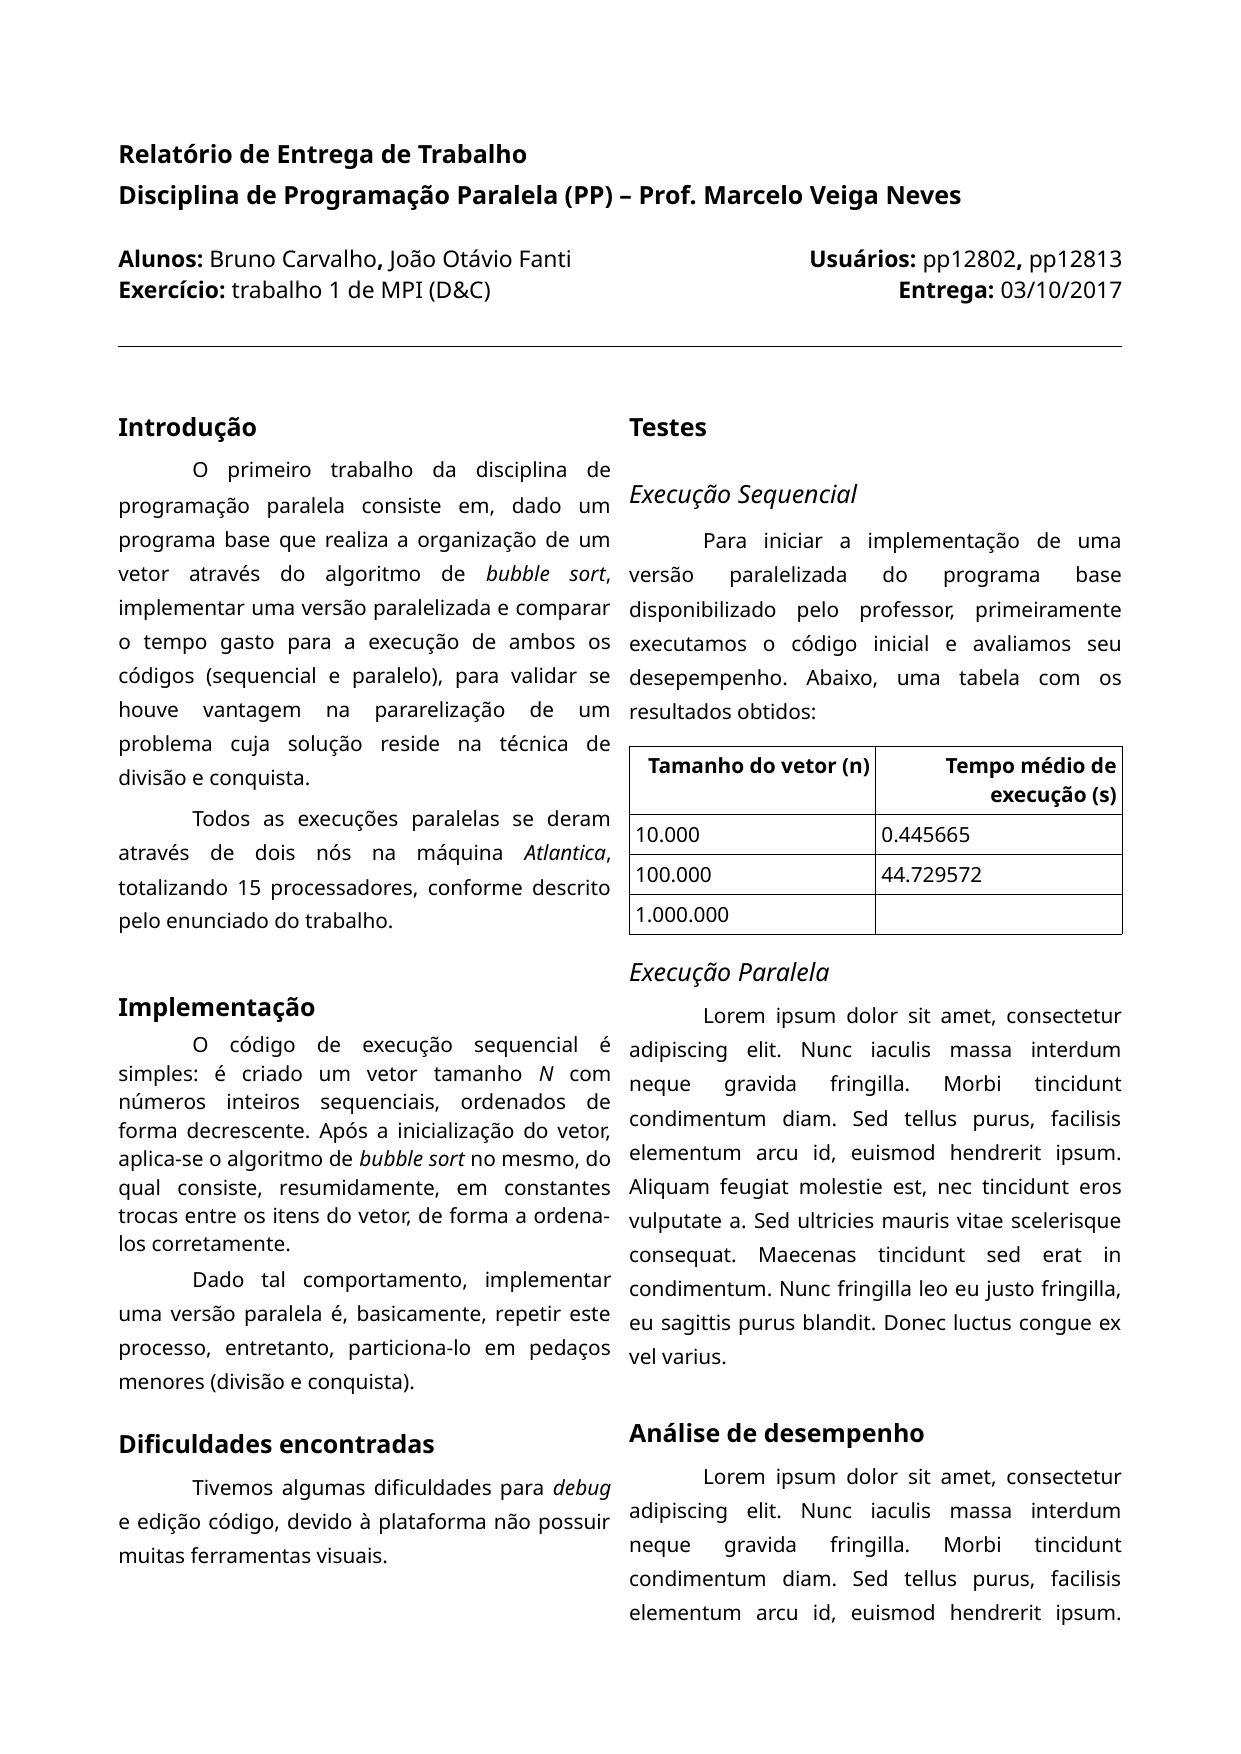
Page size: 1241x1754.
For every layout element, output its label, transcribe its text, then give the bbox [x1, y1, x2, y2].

table_cell 44.729572 [876, 855, 1122, 894]
table_cell 1.000.000 [630, 895, 875, 934]
text Disciplina de Programação Paralela (PP) – Prof. Marcelo Veiga Neves [118, 178, 1122, 212]
text Para iniciar a implementação de uma versão paralelizada do programa base disponibilizado pelo professor, primeiramente executamos o código inicial e avaliamos seu desepempenho. Abaixo, uma tabela com os resultados obtidos: [629, 524, 1122, 725]
text Alunos: Bruno Carvalho, João Otávio Fanti Exercício: trabalho 1 de MPI (D&C) [118, 243, 620, 306]
text O primeiro trabalho da disciplina de programação paralela consiste em, dado um programa base que realiza a organização de um vetor através do algoritmo de bubble sort, implementar uma versão paralelizada e comparar o tempo gasto para a execução de ambos os códigos (sequencial e paralelo), para validar se houve vantagem na pararelização de um problema cuja solução reside na técnica de divisão e conquista. [118, 451, 611, 792]
subtitle Execução Sequencial [629, 477, 1122, 511]
table_cell [876, 895, 1122, 934]
table_cell 10.000 [630, 815, 875, 854]
text Tivemos algumas dificuldades para debug e edição código, devido à plataforma não possuir muitas ferramentas visuais. [118, 1473, 611, 1569]
subtitle Dificuldades encontradas [118, 1426, 611, 1460]
text Entrega: 03/10/2017 [620, 274, 1122, 306]
table_header Tamanho do vetor (n) [630, 747, 875, 814]
text Usuários: pp12802, pp12813 [620, 243, 1122, 274]
subtitle O código de execução sequencial é simples: é criado um vetor tamanho N com números inteiros sequenciais, ordenados de forma decrescente. Após a inicialização do vetor, aplica-se o algoritmo de bubble sort no mesmo, do qual consiste, resumidamente, em constantes trocas entre os itens do vetor, de forma a ordena-los corretamente. [118, 1030, 611, 1258]
subtitle Análise de desempenho [629, 1416, 1122, 1450]
text Dado tal comportamento, implementar uma versão paralela é, basicamente, repetir este processo, entretanto, particiona-lo em pedaços menores (divisão e conquista). [118, 1265, 611, 1396]
table_cell 0.445665 [876, 815, 1122, 854]
text Lorem ipsum dolor sit amet, consectetur adipiscing elit. Nunc iaculis massa interdum neque gravida fringilla. Morbi tincidunt condimentum diam. Sed tellus purus, facilisis elementum arcu id, euismod hendrerit ipsum. Aliquam feugiat molestie est, nec tincidunt eros vulputate a. Sed ultricies mauris vitae scelerisque consequat. Maecenas tincidunt sed erat in condimentum. Nunc fringilla leo eu justo fringilla, eu sagittis purus blandit. Donec luctus congue ex vel varius. [629, 1001, 1122, 1371]
subtitle Implementação [118, 989, 611, 1023]
subtitle Introdução [118, 410, 611, 444]
title Relatório de Entrega de Trabalho [118, 137, 1122, 171]
subtitle Testes [629, 410, 1122, 444]
text Todos as execuções paralelas se deram através de dois nós na máquina Atlantica, totalizando 15 processadores, conforme descrito pelo enunciado do trabalho. [118, 804, 611, 935]
text Lorem ipsum dolor sit amet, consectetur adipiscing elit. Nunc iaculis massa interdum neque gravida fringilla. Morbi tincidunt condimentum diam. Sed tellus purus, facilisis elementum arcu id, euismod hendrerit ipsum. [629, 1462, 1122, 1627]
subtitle Execução Paralela [629, 955, 1122, 989]
table_header Tempo médio de execução (s) [876, 747, 1122, 814]
table_cell 100.000 [630, 855, 875, 894]
